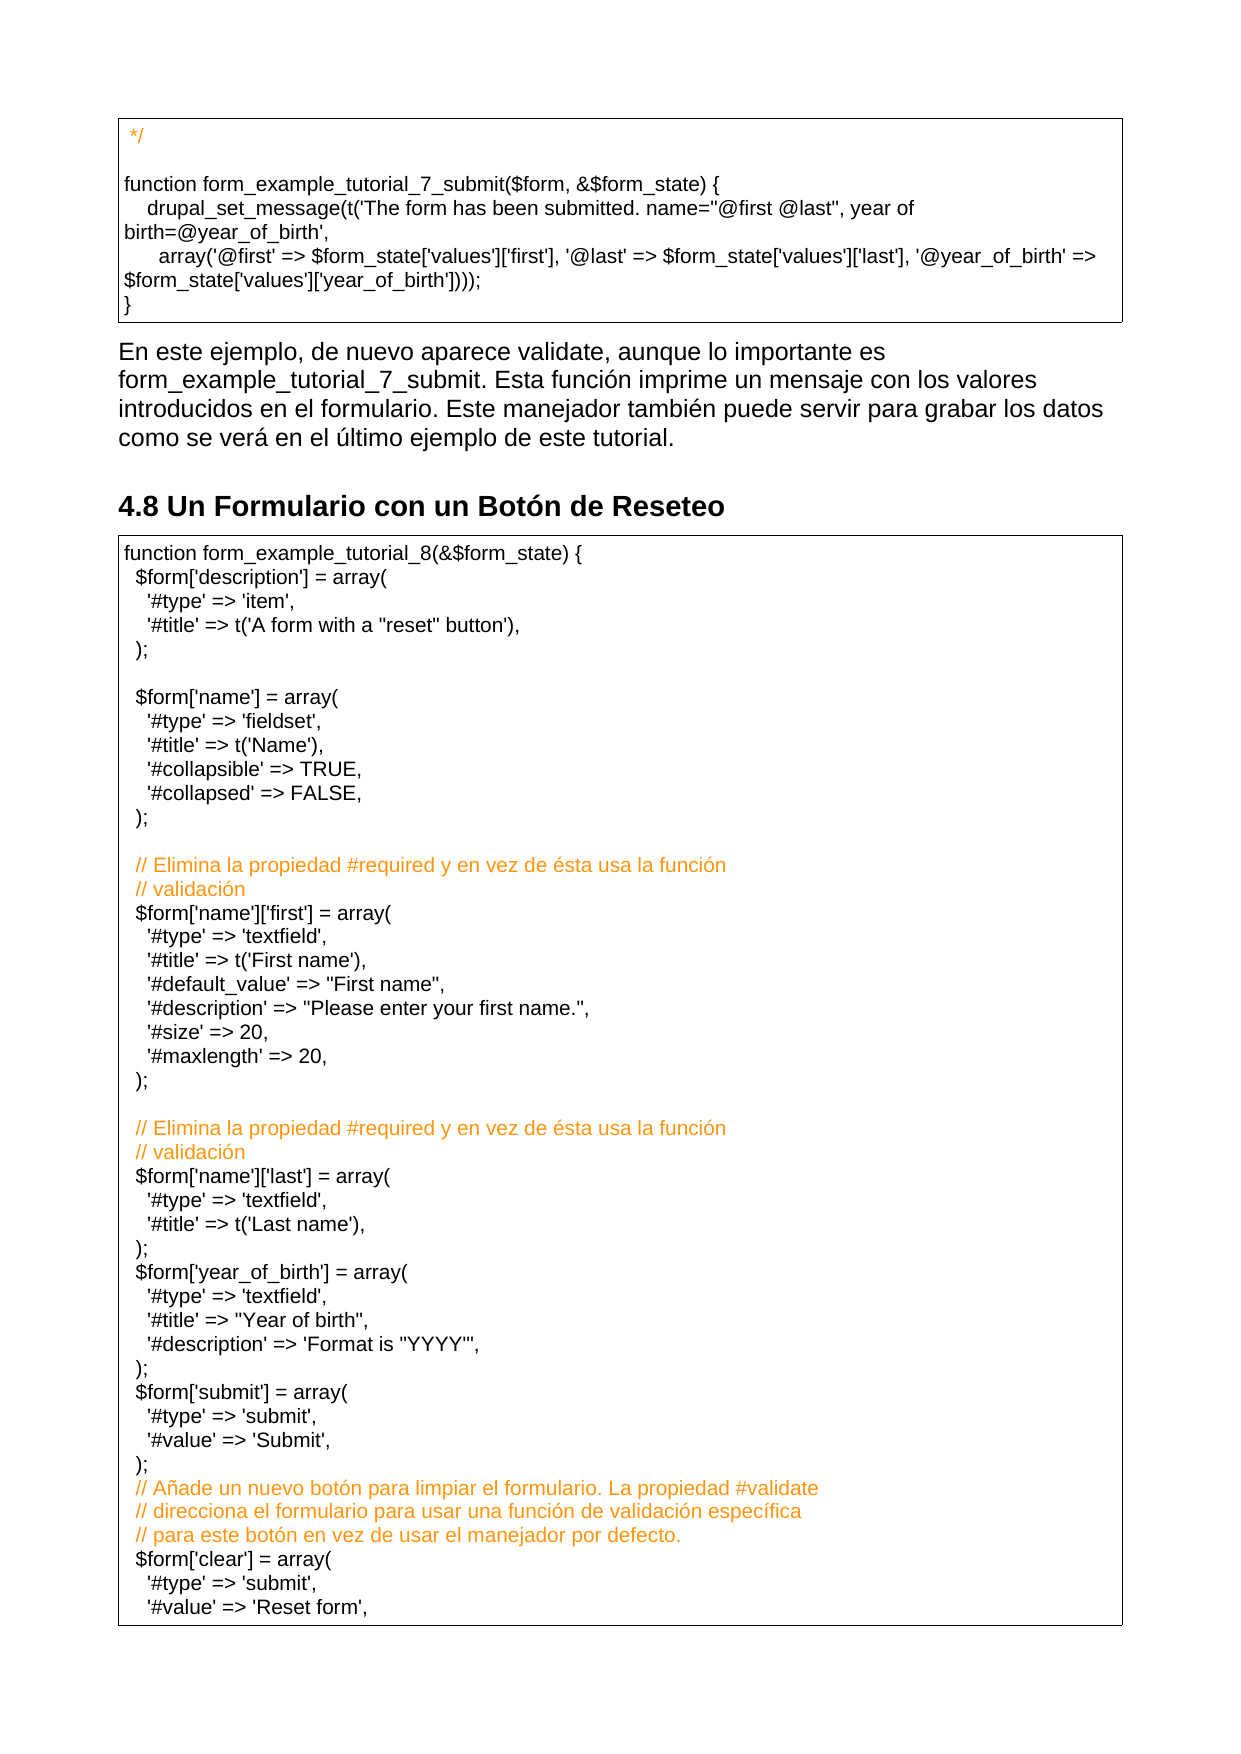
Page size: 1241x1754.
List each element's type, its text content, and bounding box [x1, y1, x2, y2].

text En este ejemplo, de nuevo aparece validate, aunque lo importante es form_example_tutorial_7_submit. Esta función imprime un mensaje con los valores introducidos en el formulario. Este manejador también puede servir para grabar los datos como se verá en el último ejemplo de este tutorial. [118, 337, 1122, 452]
subtitle 4.8 Un Formulario con un Botón de Reseteo [118, 489, 1122, 523]
table_header */ function form_example_tutorial_7_submit($form, &$form_state) { drupal_set_message(t('The form has been submitted. name="@first @last", year of birth=@year_of_birth', array('@first' => $form_state['values']['first'], '@last' => $form_state['values']['last'], '@year_of_birth' => $form_state['values']['year_of_birth']))); } [119, 119, 1122, 322]
table_header function form_example_tutorial_8(&$form_state) { $form['description'] = array( '#type' => 'item', '#title' => t('A form with a "reset" button'), ); $form['name'] = array( '#type' => 'fieldset', '#title' => t('Name'), '#collapsible' => TRUE, '#collapsed' => FALSE, ); // Elimina la propiedad #required y en vez de ésta usa la función // validación $form['name']['first'] = array( '#type' => 'textfield', '#title' => t('First name'), '#default_value' => "First name", '#description' => "Please enter your first name.", '#size' => 20, '#maxlength' => 20, ); // Elimina la propiedad #required y en vez de ésta usa la función // validación $form['name']['last'] = array( '#type' => 'textfield', '#title' => t('Last name'), ); $form['year_of_birth'] = array( '#type' => 'textfield', '#title' => "Year of birth", '#description' => 'Format is "YYYY"', ); $form['submit'] = array( '#type' => 'submit', '#value' => 'Submit', ); // Añade un nuevo botón para limpiar el formulario. La propiedad #validate // direcciona el formulario para usar una función de validación específica // para este botón en vez de usar el manejador por defecto. $form['clear'] = array( '#type' => 'submit', '#value' => 'Reset form', [119, 536, 1122, 1625]
